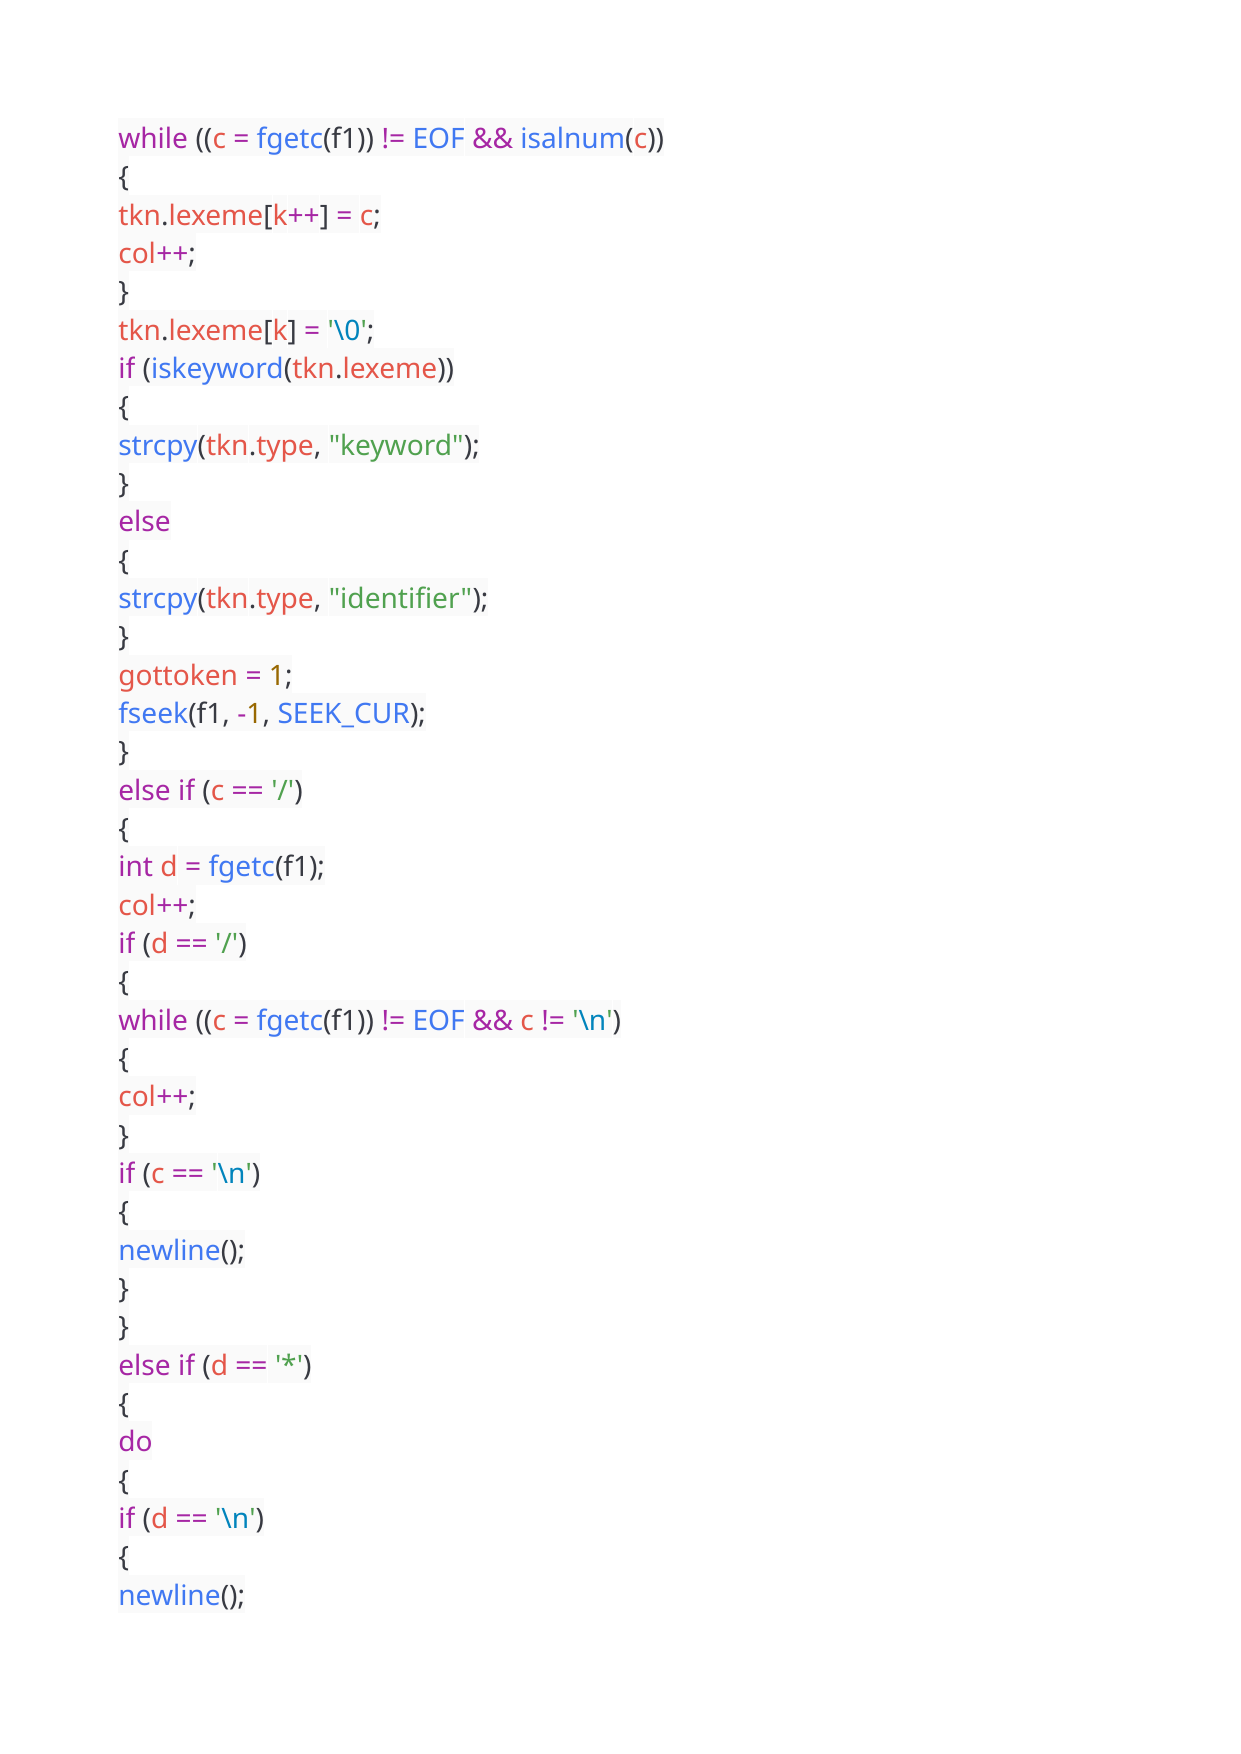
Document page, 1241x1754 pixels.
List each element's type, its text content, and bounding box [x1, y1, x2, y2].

text while ((c = fgetc(f1)) != EOF && isalnum(c)) [118, 118, 1122, 156]
text col++; [118, 1076, 1122, 1115]
text newline(); [118, 1230, 1122, 1268]
text gottoken = 1; [118, 655, 1122, 693]
text { [118, 1536, 1122, 1575]
text } [118, 1306, 1122, 1345]
text fseek(f1, -1, SEEK_CUR); [118, 693, 1122, 731]
text } [118, 1268, 1122, 1306]
text newline(); [118, 1575, 1122, 1613]
text int d = fgetc(f1); [118, 846, 1122, 885]
text col++; [118, 885, 1122, 923]
text { [118, 1460, 1122, 1498]
text if (iskeyword(tkn.lexeme)) [118, 348, 1122, 386]
text { [118, 386, 1122, 425]
text { [118, 1038, 1122, 1076]
text } [118, 731, 1122, 770]
text } [118, 271, 1122, 310]
text while ((c = fgetc(f1)) != EOF && c != '\n') [118, 1000, 1122, 1038]
text do [118, 1421, 1122, 1460]
text tkn.lexeme[k] = '\0'; [118, 310, 1122, 348]
text { [118, 1383, 1122, 1421]
text else if (d == '*') [118, 1345, 1122, 1383]
text { [118, 156, 1122, 195]
text { [118, 961, 1122, 1000]
text if (d == '\n') [118, 1498, 1122, 1536]
text col++; [118, 233, 1122, 271]
text } [118, 1115, 1122, 1153]
text else [118, 501, 1122, 540]
text { [118, 808, 1122, 846]
text else if (c == '/') [118, 770, 1122, 808]
text tkn.lexeme[k++] = c; [118, 195, 1122, 233]
text } [118, 463, 1122, 501]
text if (c == '\n') [118, 1153, 1122, 1191]
text strcpy(tkn.type, "keyword"); [118, 425, 1122, 463]
text { [118, 540, 1122, 578]
text strcpy(tkn.type, "identifier"); [118, 578, 1122, 616]
text } [118, 616, 1122, 655]
text { [118, 1191, 1122, 1230]
text if (d == '/') [118, 923, 1122, 961]
